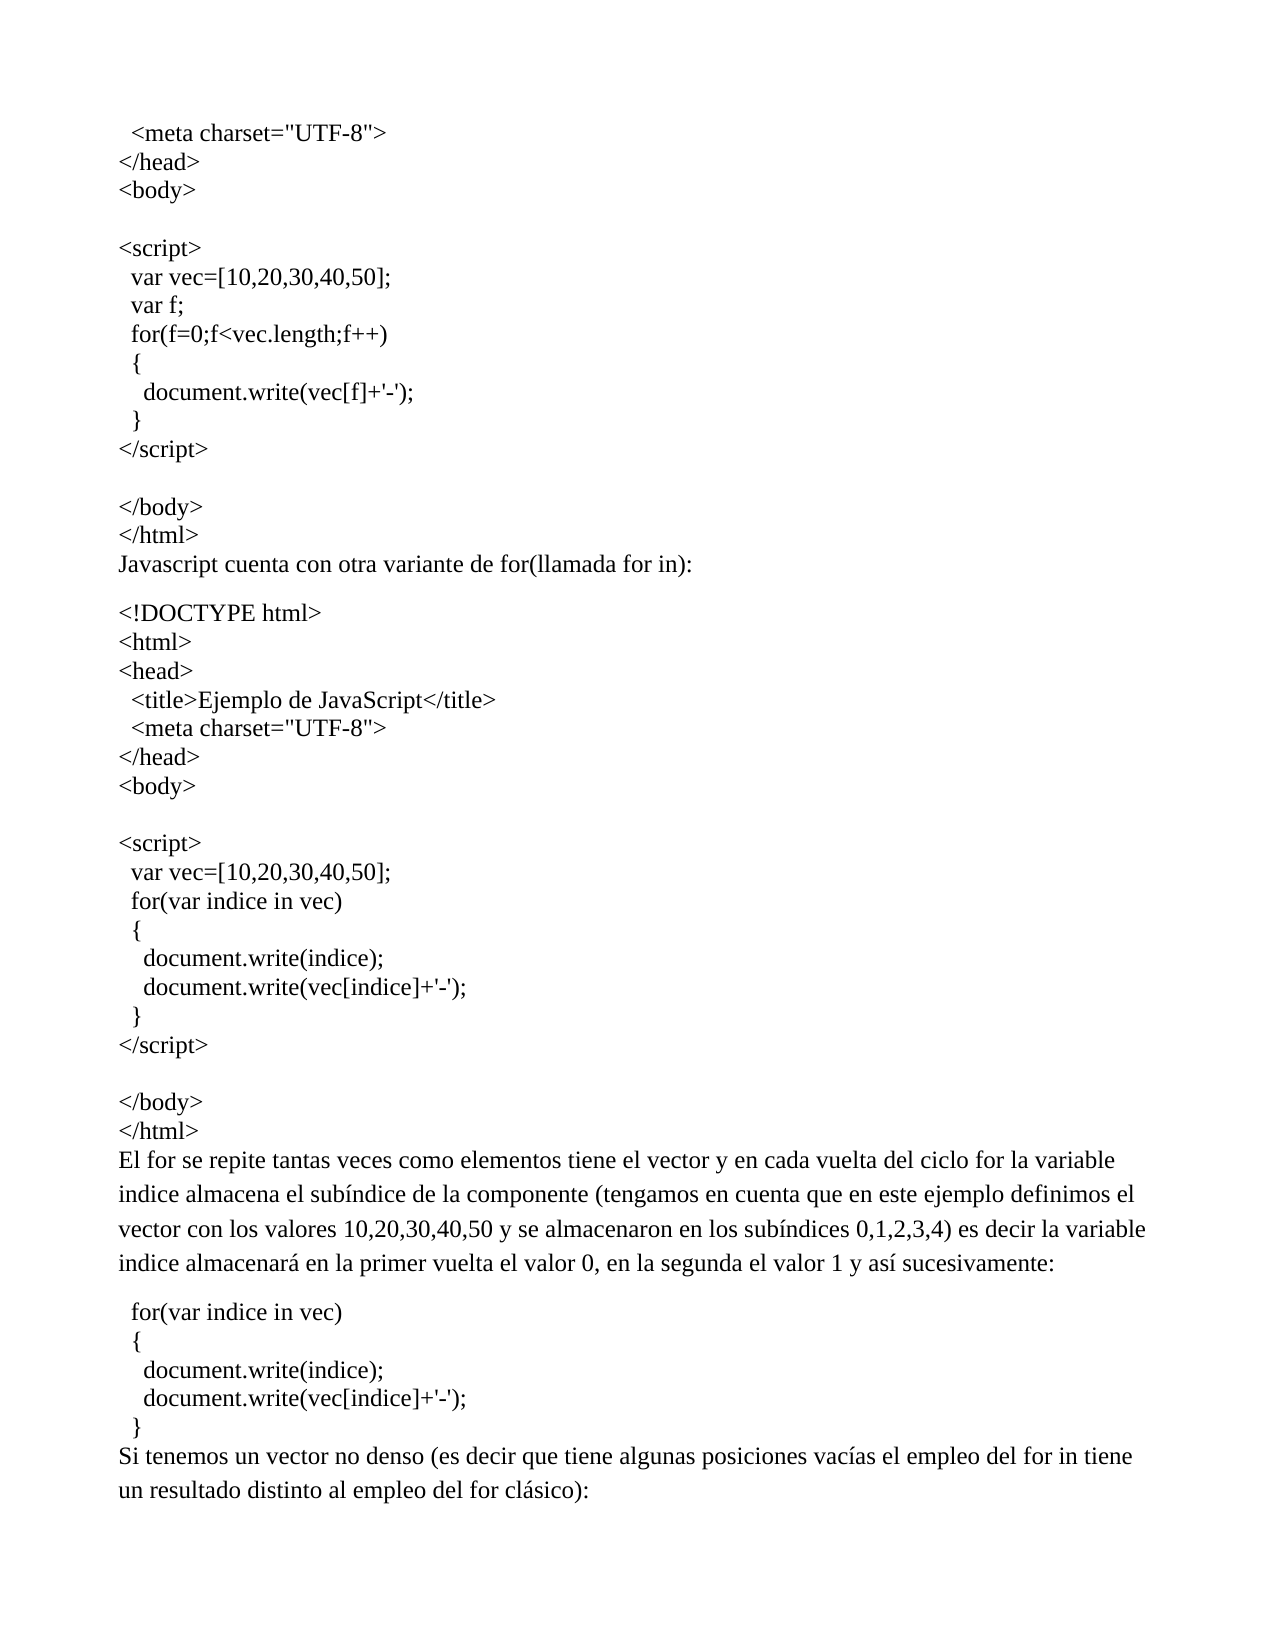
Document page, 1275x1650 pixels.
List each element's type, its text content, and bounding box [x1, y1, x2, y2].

text </html> [118, 1116, 1157, 1145]
text var f; [118, 291, 1157, 319]
text </body> [118, 492, 1157, 521]
text <body> [118, 771, 1157, 800]
text </head> [118, 147, 1157, 176]
text </html> [118, 521, 1157, 549]
text <title>Ejemplo de JavaScript</title> [118, 685, 1157, 713]
text document.write(vec[f]+'-'); [118, 377, 1157, 406]
text </script> [118, 1030, 1157, 1058]
text var vec=[10,20,30,40,50]; [118, 262, 1157, 291]
text </script> [118, 434, 1157, 463]
text { [118, 915, 1157, 943]
text El for se repite tantas veces como elementos tiene el vector y en cada vuelta del ciclo for la variable indice almacena el subíndice de la componente (tengamos en cuenta que en este ejemplo definimos el vector con los valores 10,20,30,40,50 y se almacenaron en los subíndices 0,1,2,3,4) es decir la variable indice almacenará en la primer vuelta el valor 0, en la segunda el valor 1 y así sucesivamente: [118, 1145, 1157, 1277]
text { [118, 1326, 1157, 1355]
text <body> [118, 176, 1157, 204]
text <script> [118, 828, 1157, 857]
text document.write(indice); [118, 943, 1157, 972]
text var vec=[10,20,30,40,50]; [118, 857, 1157, 886]
text document.write(indice); [118, 1355, 1157, 1383]
text for(f=0;f<vec.length;f++) [118, 319, 1157, 348]
text } [118, 406, 1157, 434]
text document.write(vec[indice]+'-'); [118, 1383, 1157, 1412]
text for(var indice in vec) [118, 886, 1157, 915]
text <!DOCTYPE html> [118, 598, 1157, 627]
text </head> [118, 742, 1157, 771]
text </body> [118, 1087, 1157, 1116]
text <meta charset="UTF-8"> [118, 118, 1157, 147]
text } [118, 1001, 1157, 1030]
text } [118, 1412, 1157, 1441]
text Si tenemos un vector no denso (es decir que tiene algunas posiciones vacías el empleo del for in tiene un resultado distinto al empleo del for clásico): [118, 1441, 1157, 1504]
text document.write(vec[indice]+'-'); [118, 972, 1157, 1001]
text for(var indice in vec) [118, 1297, 1157, 1326]
text { [118, 348, 1157, 377]
text <head> [118, 656, 1157, 685]
text <meta charset="UTF-8"> [118, 713, 1157, 742]
text <script> [118, 233, 1157, 262]
text <html> [118, 627, 1157, 656]
text Javascript cuenta con otra variante de for(llamada for in): [118, 549, 1157, 578]
